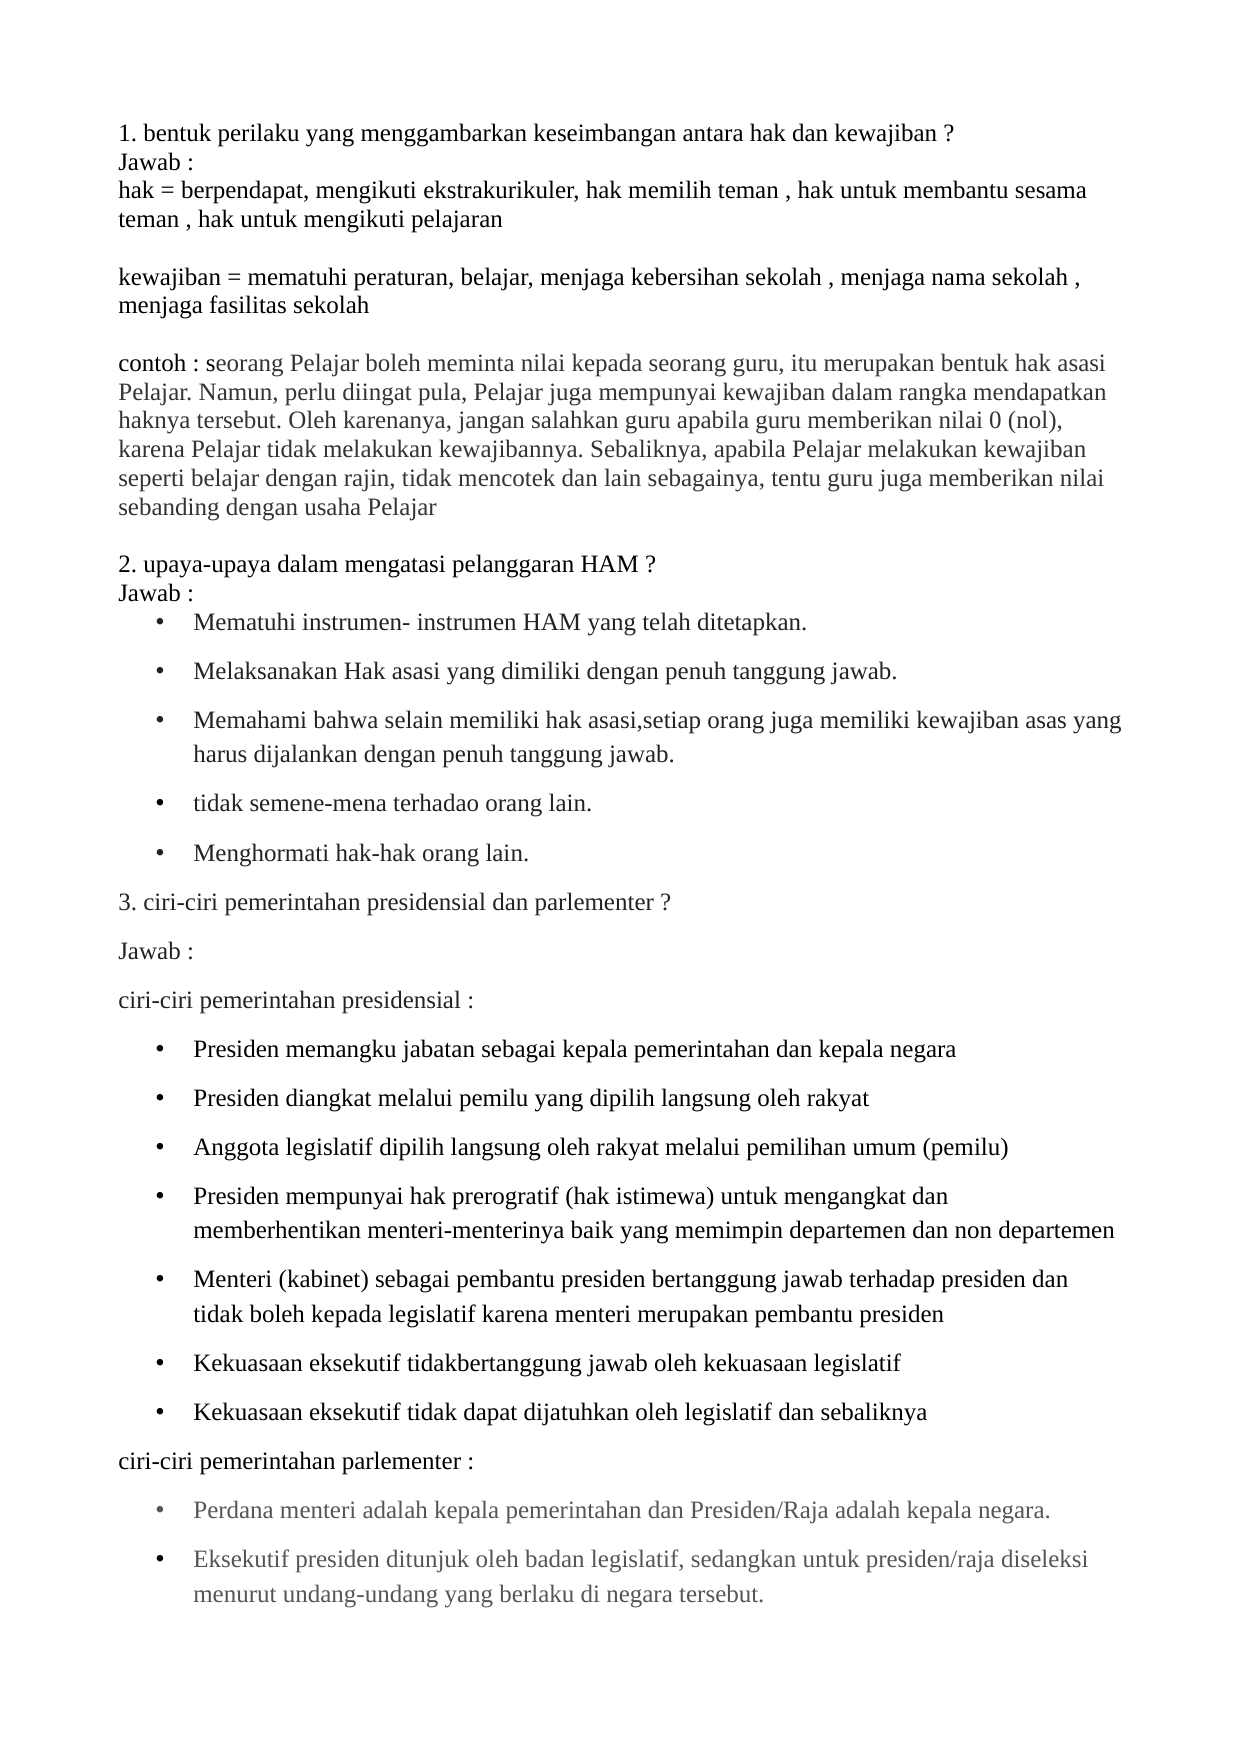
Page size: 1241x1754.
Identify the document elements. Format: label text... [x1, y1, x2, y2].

list Eksekutif presiden ditunjuk oleh badan legislatif, sedangkan untuk presiden/raja diseleksi menurut undang-undang yang berlaku di negara tersebut. [156, 1544, 1122, 1608]
list Menteri (kabinet) sebagai pembantu presiden bertanggung jawab terhadap presiden dan tidak boleh kepada legislatif karena menteri merupakan pembantu presiden [156, 1264, 1122, 1328]
text hak = berpendapat, mengikuti ekstrakurikuler, hak memilih teman , hak untuk membantu sesama teman , hak untuk mengikuti pelajaran [118, 176, 1122, 233]
text kewajiban = mematuhi peraturan, belajar, menjaga kebersihan sekolah , menjaga nama sekolah , menjaga fasilitas sekolah [118, 262, 1122, 319]
list tidak semene-mena terhadao orang lain. [156, 788, 1122, 817]
text Jawab : [118, 147, 1122, 176]
list Memahami bahwa selain memiliki hak asasi,setiap orang juga memiliki kewajiban asas yang harus dijalankan dengan penuh tanggung jawab. [156, 705, 1122, 768]
list Kekuasaan eksekutif tidakbertanggung jawab oleh kekuasaan legislatif [156, 1348, 1122, 1377]
list Menghormati hak-hak orang lain. [156, 838, 1122, 866]
list Perdana menteri adalah kepala pemerintahan dan Presiden/Raja adalah kepala negara. [156, 1495, 1122, 1524]
text Jawab : [118, 936, 1122, 964]
list Presiden mempunyai hak prerogratif (hak istimewa) untuk mengangkat dan memberhentikan menteri-menterinya baik yang memimpin departemen dan non departemen [156, 1181, 1122, 1244]
text 1. bentuk perilaku yang menggambarkan keseimbangan antara hak dan kewajiban ? [118, 118, 1122, 147]
list Kekuasaan eksekutif tidak dapat dijatuhkan oleh legislatif dan sebaliknya [156, 1397, 1122, 1426]
text ciri-ciri pemerintahan presidensial : [118, 985, 1122, 1013]
list Anggota legislatif dipilih langsung oleh rakyat melalui pemilihan umum (pemilu) [156, 1132, 1122, 1161]
text Jawab : [118, 578, 1122, 607]
list Presiden memangku jabatan sebagai kepala pemerintahan dan kepala negara [156, 1034, 1122, 1063]
list Melaksanakan Hak asasi yang dimiliki dengan penuh tanggung jawab. [156, 656, 1122, 685]
list Mematuhi instrumen- instrumen HAM yang telah ditetapkan. [156, 607, 1122, 636]
list Presiden diangkat melalui pemilu yang dipilih langsung oleh rakyat [156, 1083, 1122, 1112]
text contoh : seorang Pelajar boleh meminta nilai kepada seorang guru, itu merupakan bentuk hak asasi Pelajar. Namun, perlu diingat pula, Pelajar juga mempunyai kewajiban dalam rangka mendapatkan haknya tersebut. Oleh karenanya, jangan salahkan guru apabila guru memberikan nilai 0 (nol), karena Pelajar tidak melakukan kewajibannya. Sebaliknya, apabila Pelajar melakukan kewajiban seperti belajar dengan rajin, tidak mencotek dan lain sebagainya, tentu guru juga memberikan nilai sebanding dengan usaha Pelajar [118, 348, 1122, 521]
text ciri-ciri pemerintahan parlementer : [118, 1446, 1122, 1475]
text 2. upaya-upaya dalam mengatasi pelanggaran HAM ? [118, 549, 1122, 578]
text 3. ciri-ciri pemerintahan presidensial dan parlementer ? [118, 887, 1122, 915]
